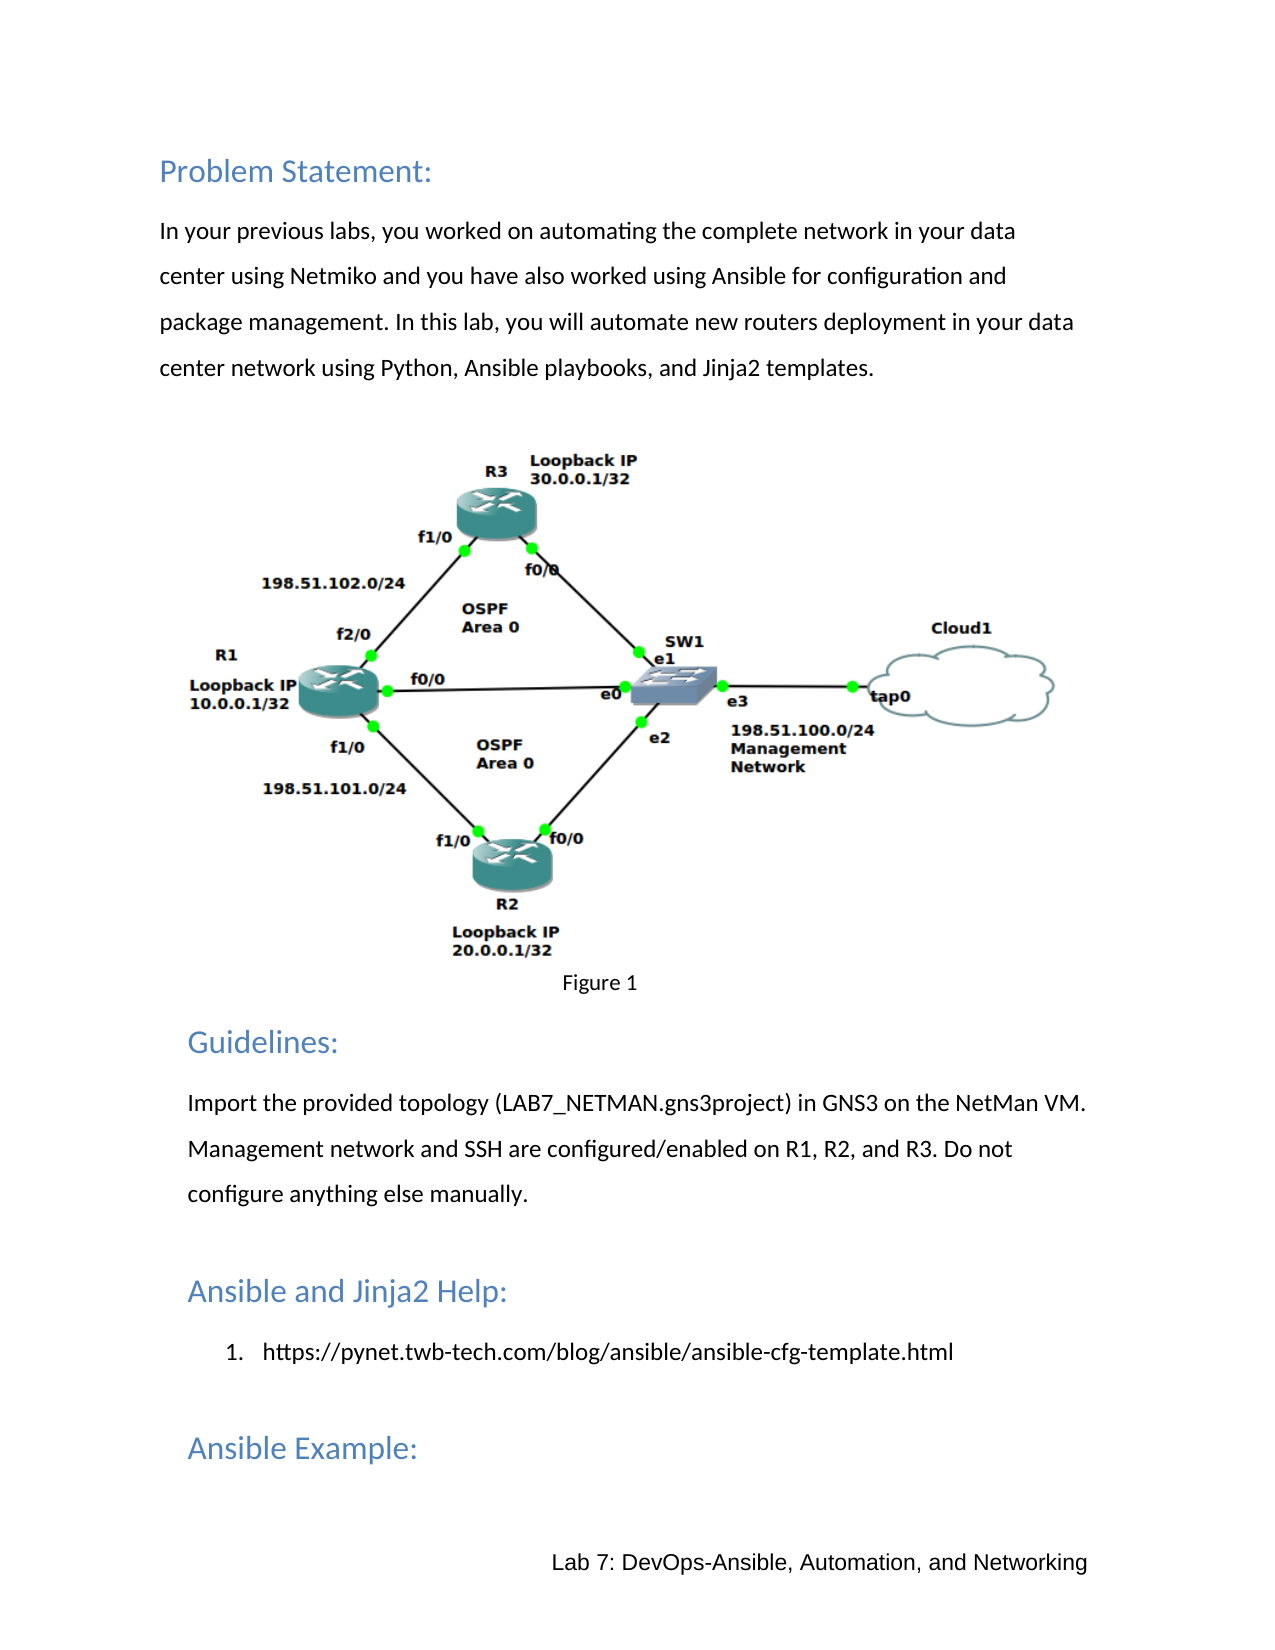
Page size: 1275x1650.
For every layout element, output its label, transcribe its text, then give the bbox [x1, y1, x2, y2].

text Ansible Example: [187, 1427, 1087, 1468]
text Guidelines: [187, 1021, 1087, 1062]
picture [187, 443, 1088, 968]
text In your previous labs, you worked on automating the complete network in your data center using Netmiko and you have also worked using Ansible for configuration and package management. In this lab, you will automate new routers deployment in your data center network using Python, Ansible playbooks, and Jinja2 templates. [159, 215, 1087, 382]
text Figure 1 [487, 968, 1087, 996]
text Ansible and Jinja2 Help: [187, 1270, 1087, 1311]
list https://pynet.twb-tech.com/blog/ansible/ansible-cfg-template.html [225, 1336, 1087, 1366]
text Import the provided topology (LAB7_NETMAN.gns3project) in GNS3 on the NetMan VM. Management network and SSH are configured/enabled on R1, R2, and R3. Do not configure anything else manually. [187, 1087, 1087, 1209]
text Problem Statement: [159, 150, 1087, 191]
